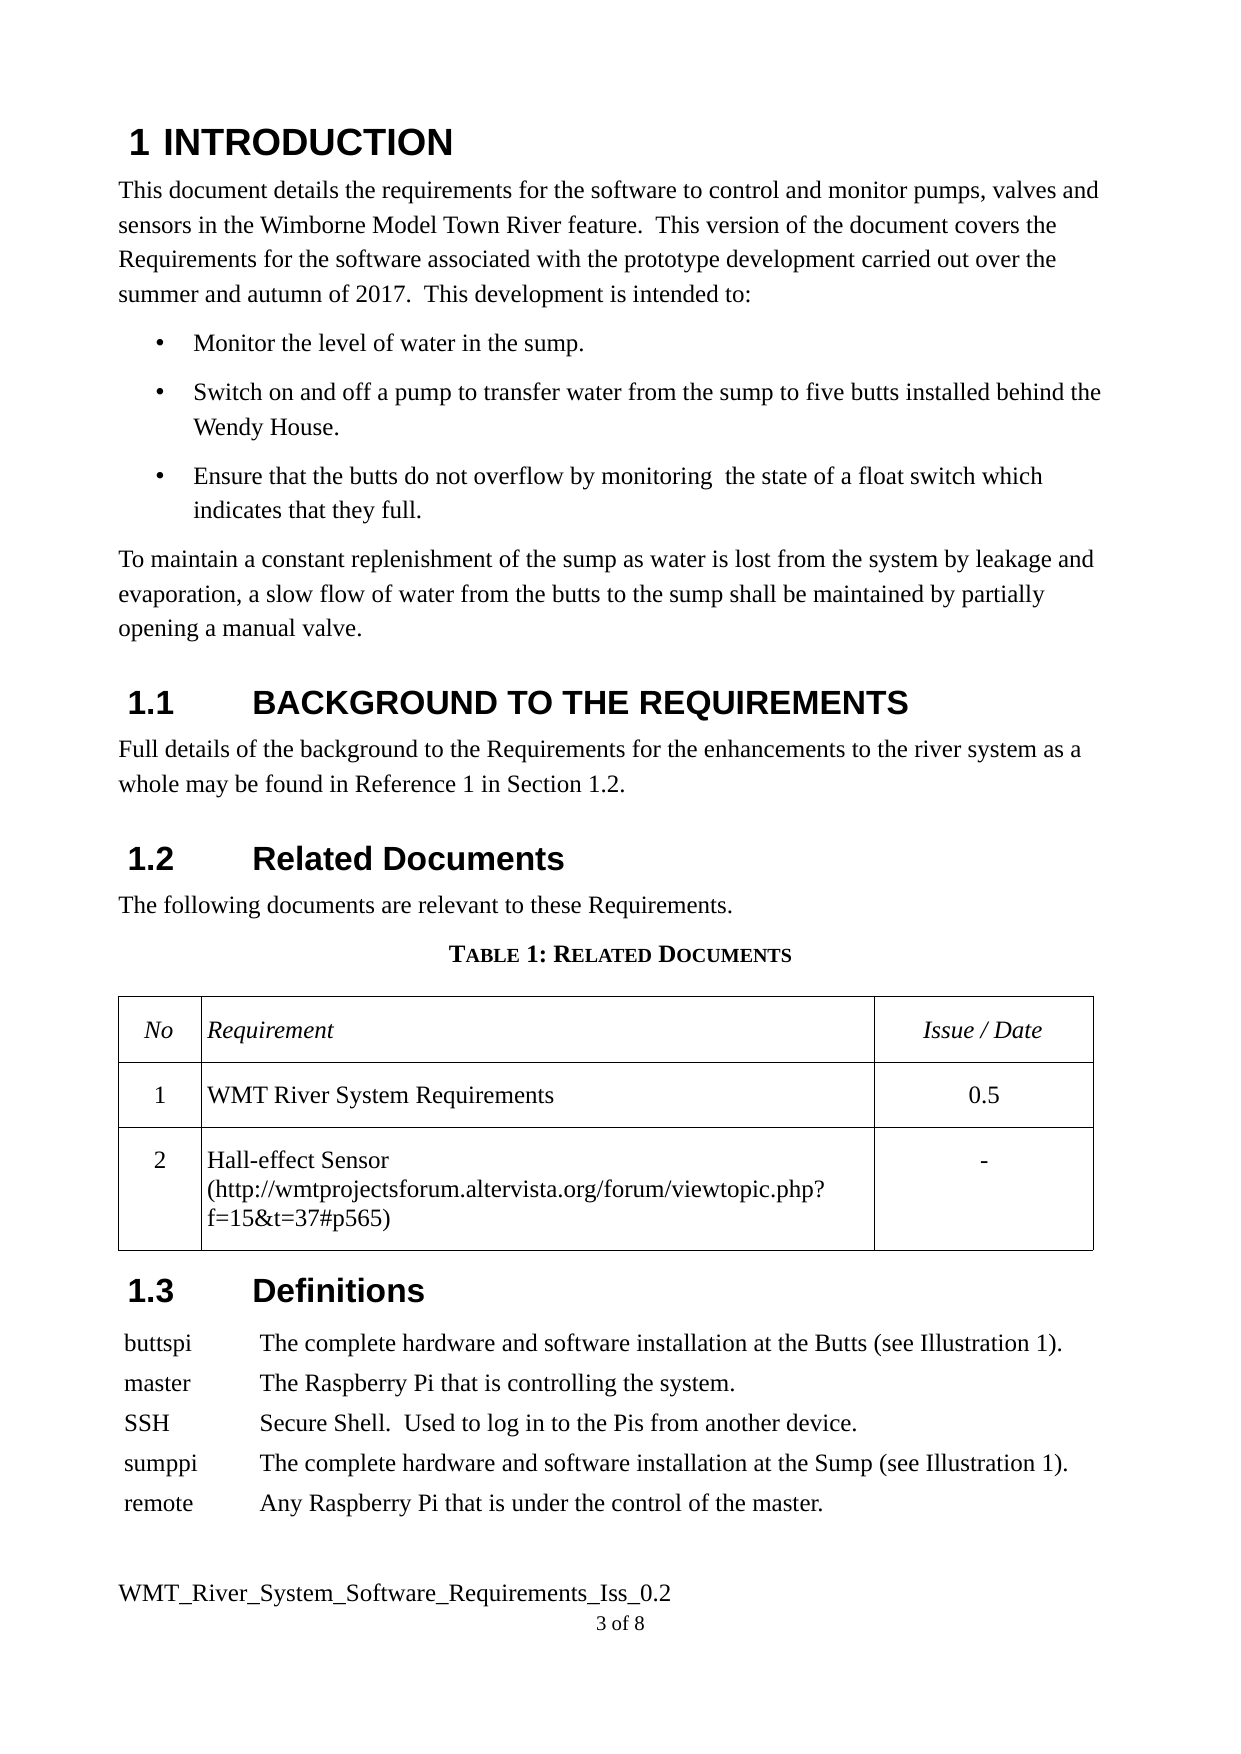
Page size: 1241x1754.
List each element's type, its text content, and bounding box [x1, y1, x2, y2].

text Full details of the background to the Requirements for the enhancements to the river system as a whole may be found in Reference 1 in Section 1.2. [118, 734, 1122, 797]
table_cell WMT River System Requirements [202, 1063, 874, 1127]
table_cell sumppi [118, 1443, 254, 1483]
text This document details the requirements for the software to control and monitor pumps, valves and sensors in the Wimborne Model Town River feature. This version of the document covers the Requirements for the software associated with the prototype development carried out over the summer and autumn of 2017. This development is intended to: [118, 176, 1122, 308]
table_header No [119, 997, 201, 1062]
subtitle BACKGROUND TO THE REQUIREMENTS [118, 683, 1122, 722]
list Monitor the level of water in the sump. [156, 328, 1122, 357]
table_cell 1 [119, 1063, 201, 1127]
table_cell Secure Shell. Used to log in to the Pis from another device. [254, 1402, 1122, 1442]
table_cell master [118, 1362, 254, 1402]
table_cell 0.5 [875, 1063, 1093, 1127]
table_cell Hall-effect Sensor (http://wmtprojectsforum.altervista.org/forum/viewtopic.php?f=15&t=37#p565) [202, 1128, 874, 1250]
subtitle Definitions [118, 1271, 1122, 1309]
list Switch on and off a pump to transfer water from the sump to five butts installed behind the Wendy House. [156, 377, 1122, 440]
table_header The complete hardware and software installation at the Butts (see Illustration 1). [254, 1322, 1122, 1362]
table_header Requirement [202, 997, 874, 1062]
table_cell - [875, 1128, 1093, 1250]
subtitle Table 1: Related Documents [118, 939, 1122, 968]
text The following documents are relevant to these Requirements. [118, 890, 1122, 918]
table_cell The complete hardware and software installation at the Sump (see Illustration 1). [254, 1443, 1122, 1483]
table_header Issue / Date [875, 997, 1093, 1062]
table_cell SSH [118, 1402, 254, 1442]
table_header buttspi [118, 1322, 254, 1362]
table_cell remote [118, 1483, 254, 1528]
text To maintain a constant replenishment of the sump as water is lost from the system by leakage and evaporation, a slow flow of water from the butts to the sump shall be maintained by partially opening a manual valve. [118, 544, 1122, 642]
table_cell The Raspberry Pi that is controlling the system. [254, 1362, 1122, 1402]
subtitle INTRODUCTION [118, 119, 1122, 163]
table_cell 2 [119, 1128, 201, 1250]
subtitle Related Documents [118, 839, 1122, 877]
table_cell Any Raspberry Pi that is under the control of the master. [254, 1483, 1122, 1528]
list Ensure that the butts do not overflow by monitoring the state of a float switch which indicates that they full. [156, 461, 1122, 524]
